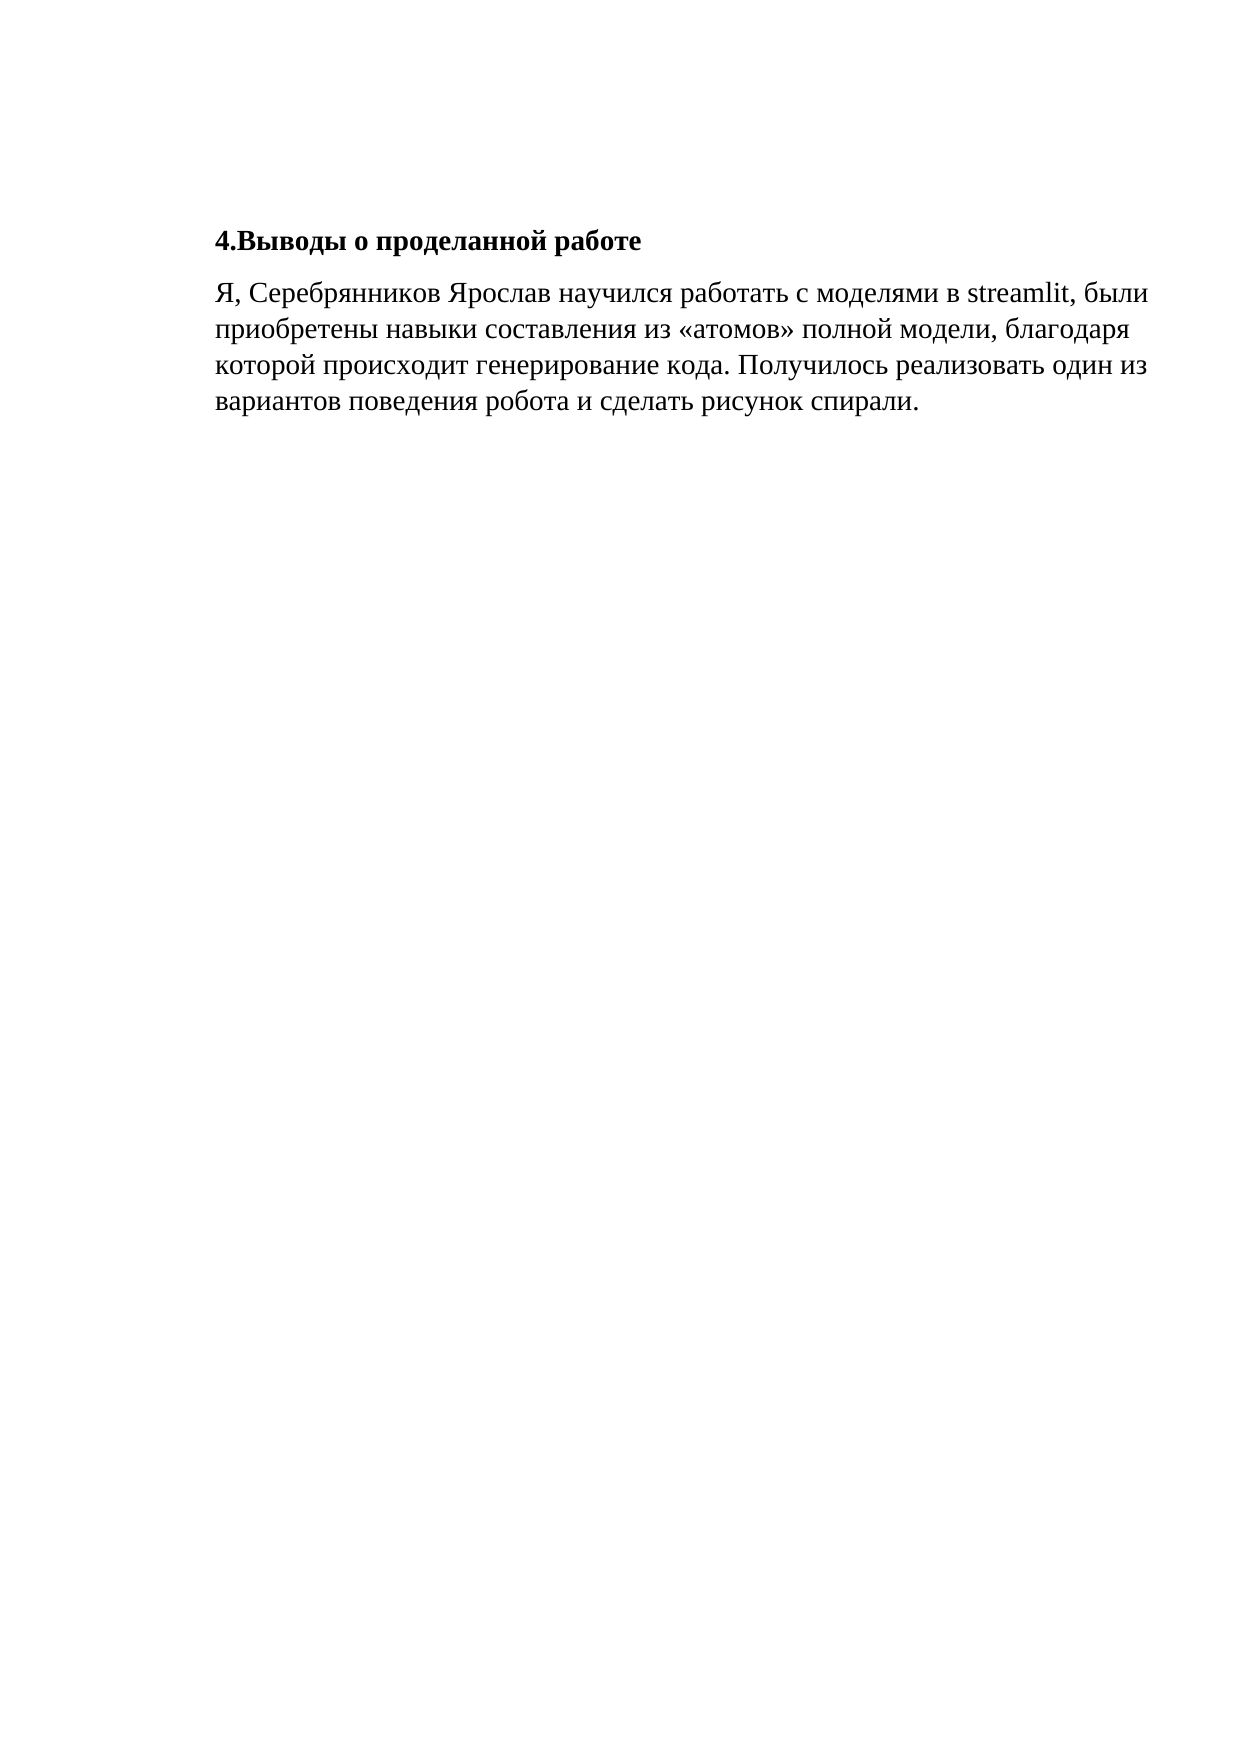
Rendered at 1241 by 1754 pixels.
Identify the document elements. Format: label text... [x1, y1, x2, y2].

text 4.Выводы о проделанной работе [215, 223, 1152, 257]
text Я, Серебрянников Ярослав научился работать с моделями в streamlit, были приобретены навыки составления из «атомов» полной модели, благодаря которой происходит генерирование кода. Получилось реализовать один из вариантов поведения робота и сделать рисунок спирали. [215, 276, 1152, 417]
